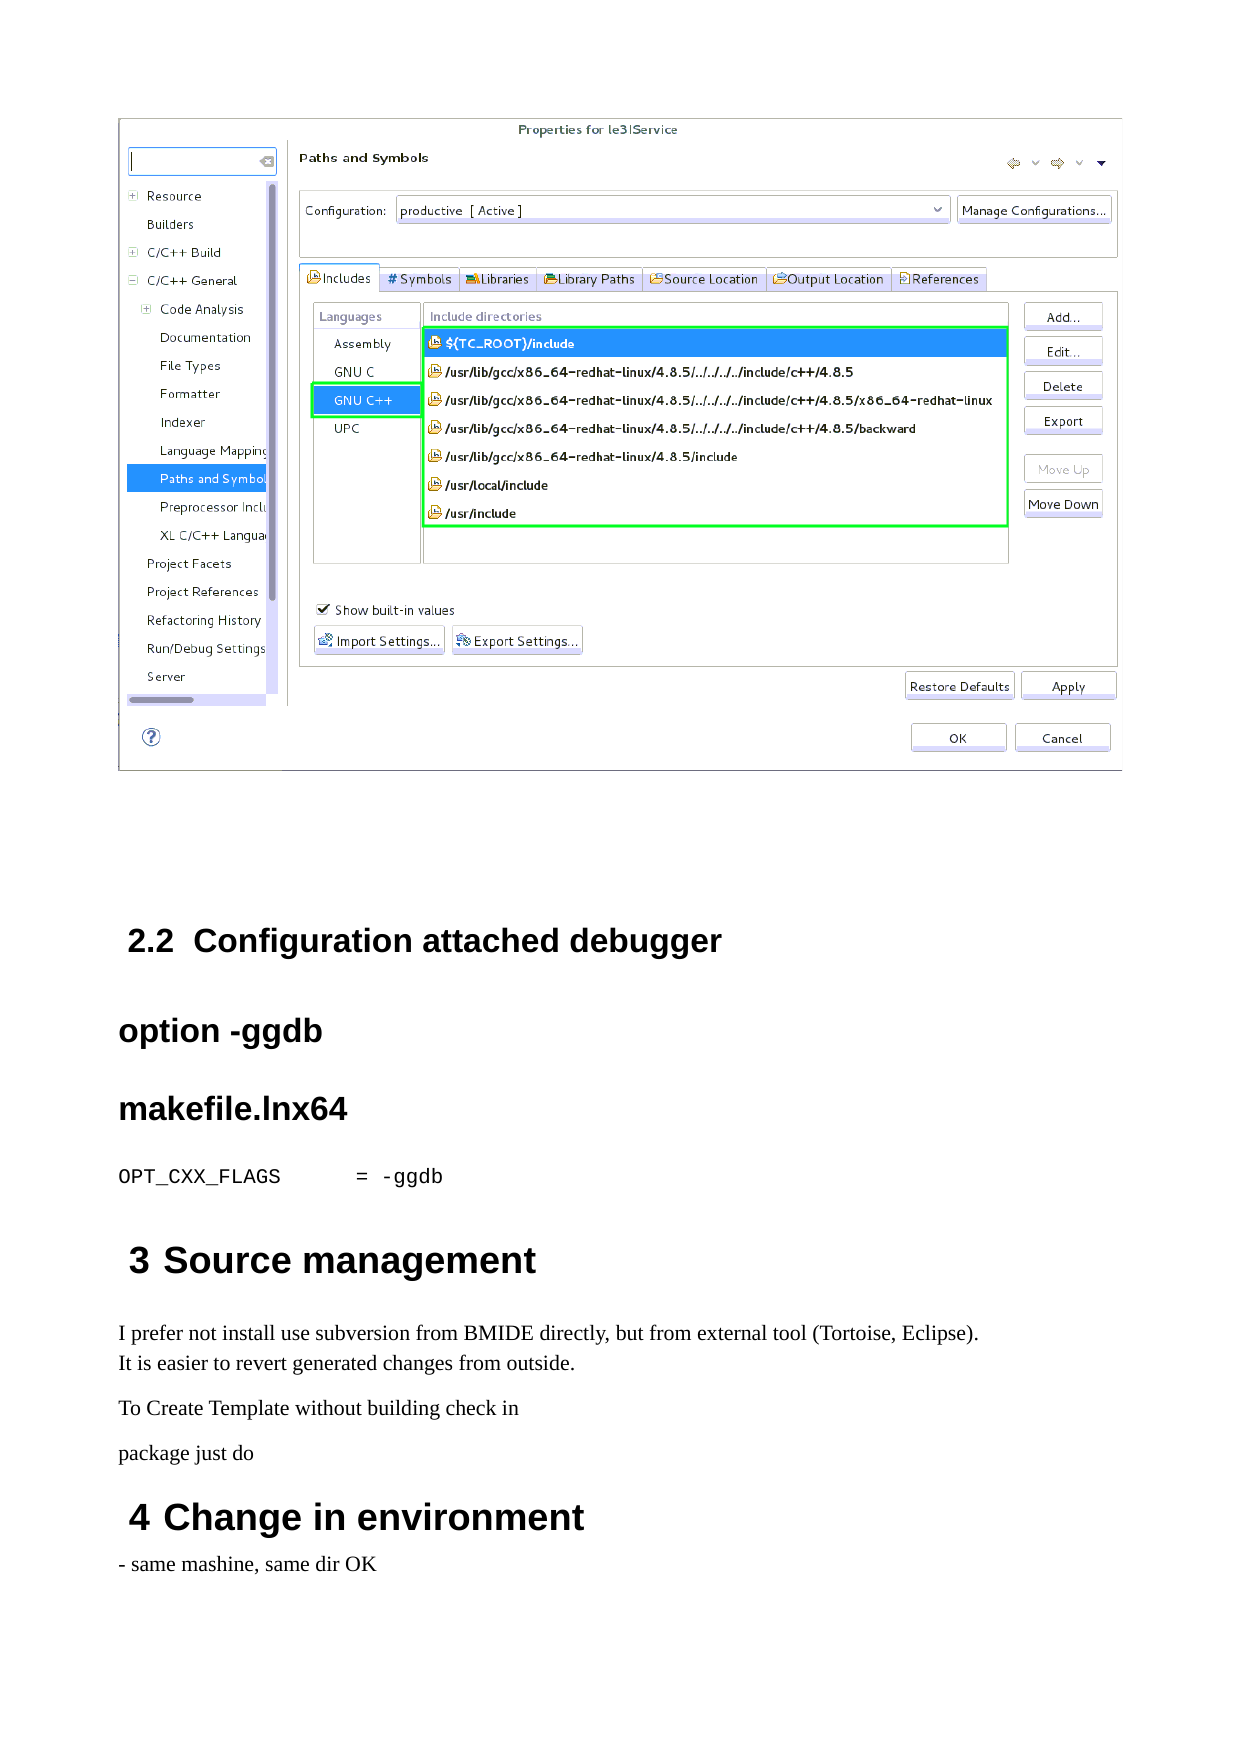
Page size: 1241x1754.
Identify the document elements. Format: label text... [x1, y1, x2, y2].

picture [118, 118, 1123, 771]
text - same mashine, same dir OK [118, 1551, 1122, 1576]
text I prefer not install use subversion from BMIDE directly, but from external tool (Tortoise, Eclipse). It is easier to revert generated changes from outside. [118, 1320, 1122, 1375]
subtitle Configuration attached debugger [118, 921, 1122, 960]
subtitle Source management [118, 1238, 1122, 1282]
text package just do [118, 1439, 1122, 1465]
subtitle Change in environment [118, 1495, 1122, 1538]
text OPT_CXX_FLAGS = -ggdb [118, 1166, 1122, 1189]
text makefile.lnx64 [118, 1088, 1122, 1127]
text To Create Template without building check in [118, 1395, 1122, 1420]
text option -ggdb [118, 1011, 1122, 1050]
